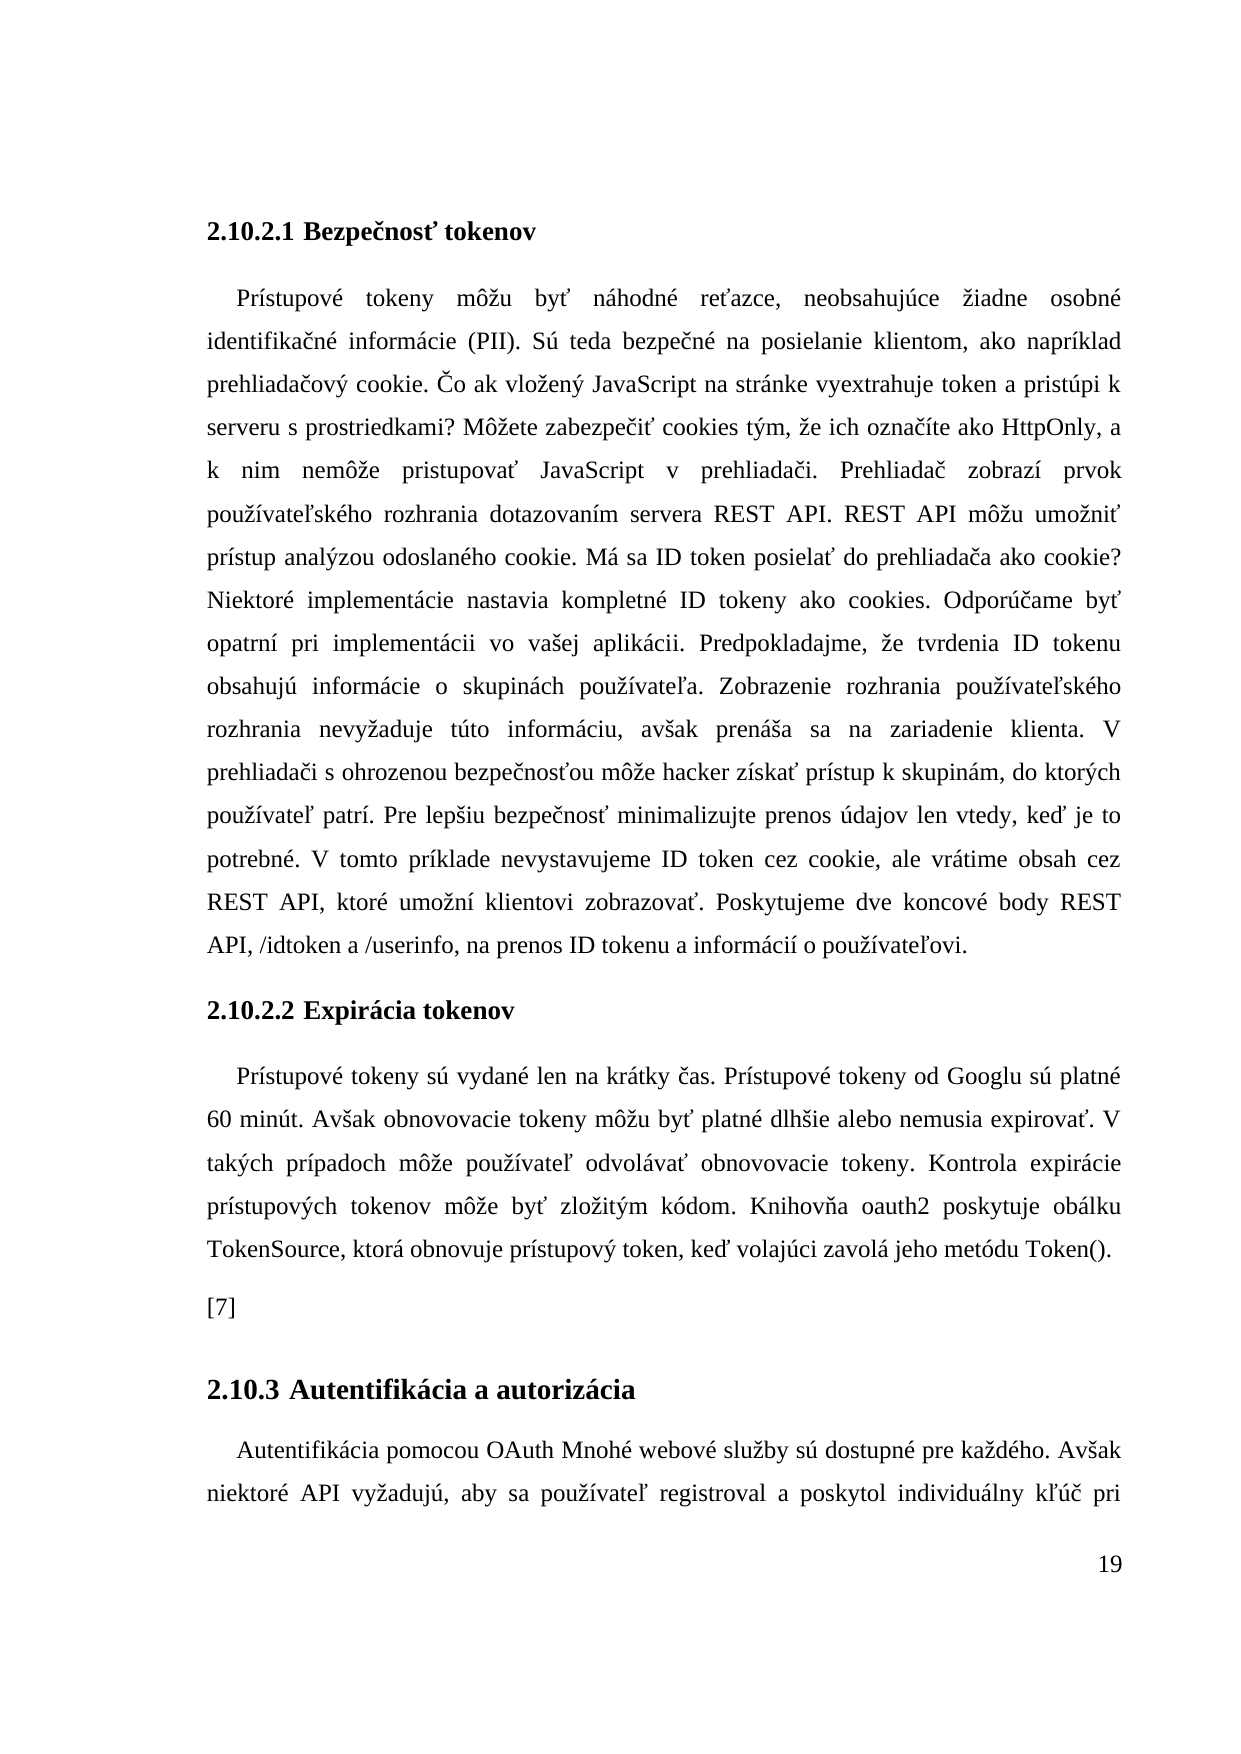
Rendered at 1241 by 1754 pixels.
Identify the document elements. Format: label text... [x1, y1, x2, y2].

text [7] [207, 1292, 1122, 1320]
text Prístupové tokeny môžu byť náhodné reťazce, neobsahujúce žiadne osobné identifikačné informácie (PII). Sú teda bezpečné na posielanie klientom, ako napríklad prehliadačový cookie. Čo ak vložený JavaScript na stránke vyextrahuje token a pristúpi k serveru s prostriedkami? Môžete zabezpečiť cookies tým, že ich označíte ako HttpOnly, a k nim nemôže pristupovať JavaScript v prehliadači. Prehliadač zobrazí prvok používateľského rozhrania dotazovaním servera REST API. REST API môžu umožniť prístup analýzou odoslaného cookie. Má sa ID token posielať do prehliadača ako cookie? Niektoré implementácie nastavia kompletné ID tokeny ako cookies. Odporúčame byť opatrní pri implementácii vo vašej aplikácii. Predpokladajme, že tvrdenia ID tokenu obsahujú informácie o skupinách používateľa. Zobrazenie rozhrania používateľského rozhrania nevyžaduje túto informáciu, avšak prenáša sa na zariadenie klienta. V prehliadači s ohrozenou bezpečnosťou môže hacker získať prístup k skupinám, do ktorých používateľ patrí. Pre lepšiu bezpečnosť minimalizujte prenos údajov len vtedy, keď je to potrebné. V tomto príklade nevystavujeme ID token cez cookie, ale vrátime obsah cez REST API, ktoré umožní klientovi zobrazovať. Poskytujeme dve koncové body REST API, /idtoken a /userinfo, na prenos ID tokenu a informácií o používateľovi. [207, 283, 1122, 959]
text Prístupové tokeny sú vydané len na krátky čas. Prístupové tokeny od Googlu sú platné 60 minút. Avšak obnovovacie tokeny môžu byť platné dlhšie alebo nemusia expirovať. V takých prípadoch môže používateľ odvolávať obnovovacie tokeny. Kontrola expirácie prístupových tokenov môže byť zložitým kódom. Knihovňa oauth2 poskytuje obálku TokenSource, ktorá obnovuje prístupový token, keď volajúci zavolá jeho metódu Token(). [207, 1061, 1122, 1263]
subtitle Autentifikácia a autorizácia [207, 1372, 1122, 1406]
subtitle Bezpečnosť tokenov [207, 216, 1122, 247]
subtitle Expirácia tokenov [207, 994, 1122, 1025]
text Autentifikácia pomocou OAuth Mnohé webové služby sú dostupné pre každého. Avšak niektoré API vyžadujú, aby sa používateľ registroval a poskytol individuálny kľúč pri [207, 1435, 1122, 1507]
